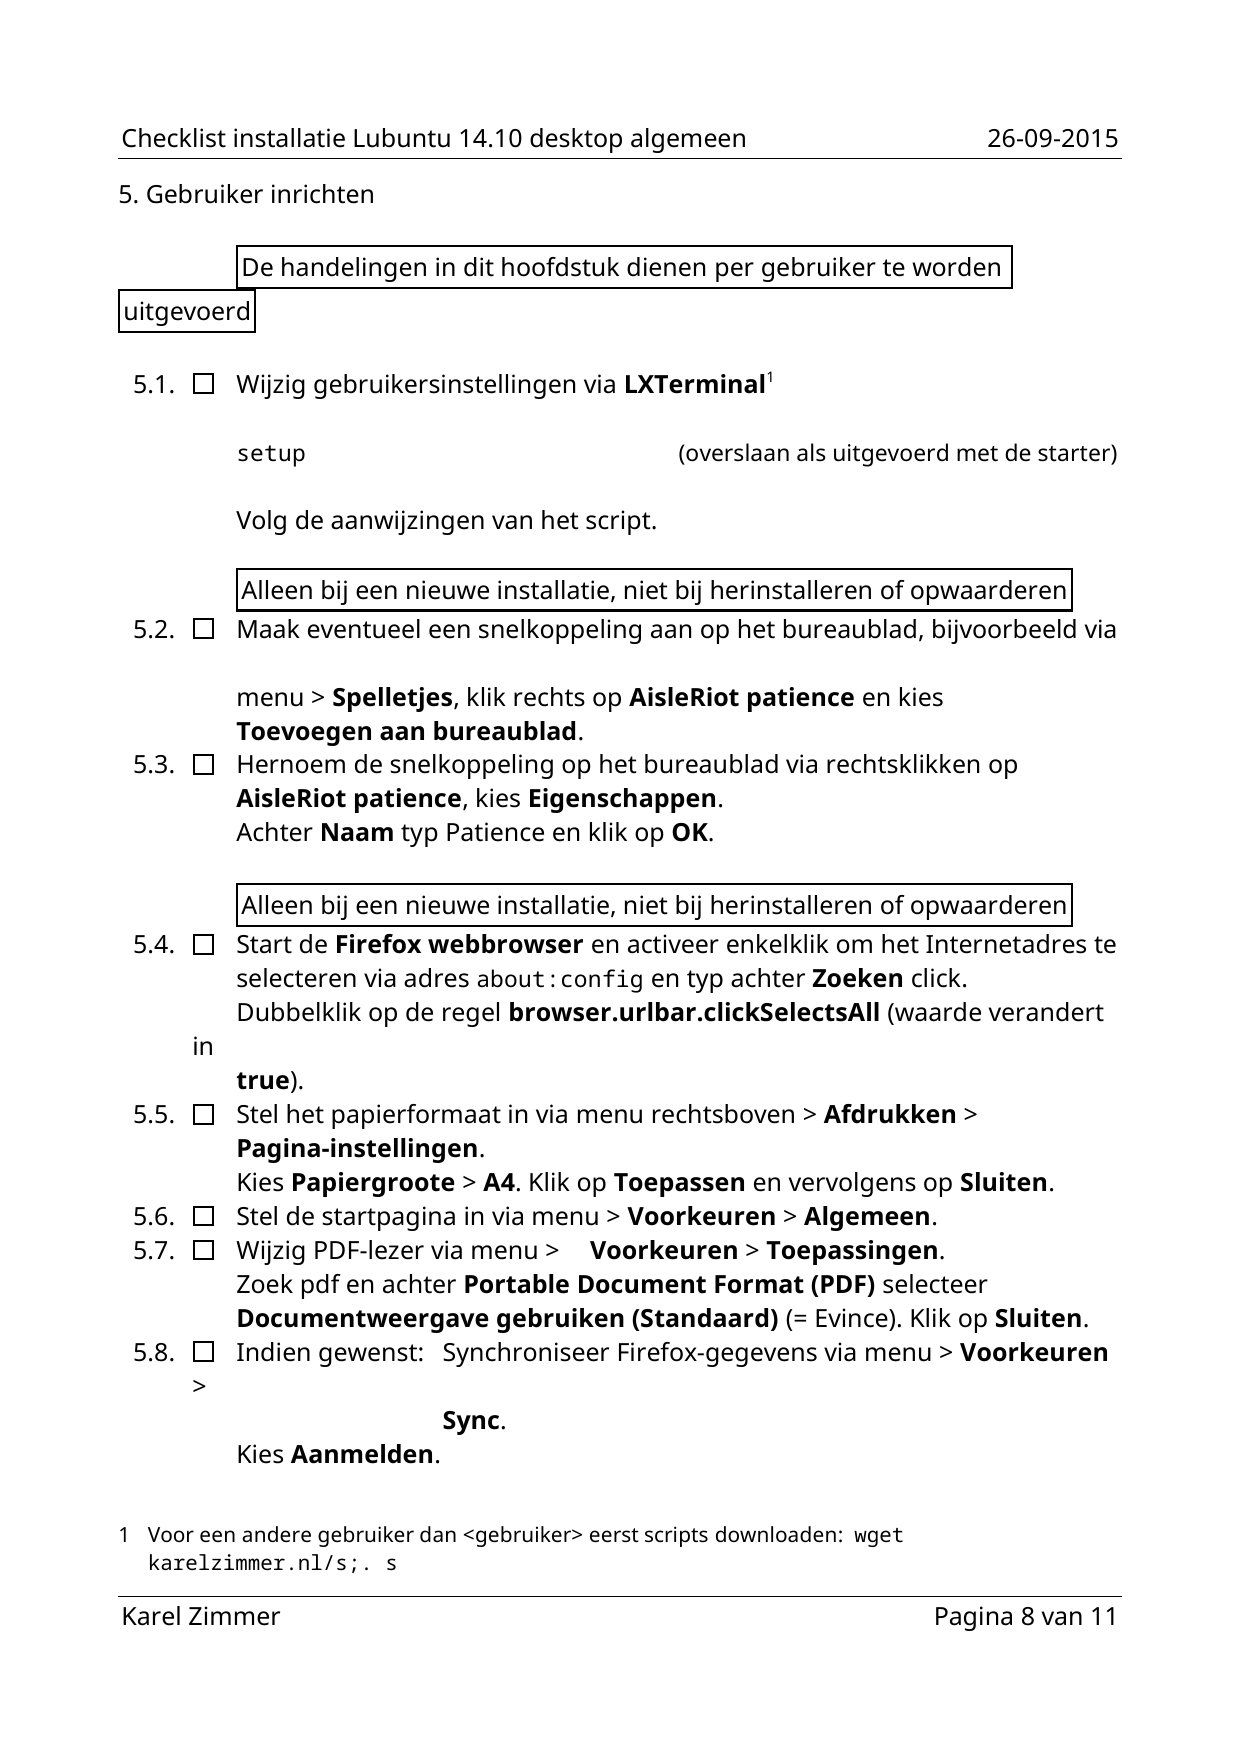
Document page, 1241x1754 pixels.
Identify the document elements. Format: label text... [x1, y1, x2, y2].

list Alleen bij een nieuwe installatie, niet bij herinstalleren of opwaarderen [238, 570, 1071, 609]
list [177, 568, 236, 612]
list Alleen bij een nieuwe installatie, niet bij herinstalleren of opwaarderen [238, 885, 1071, 925]
list [1073, 883, 1122, 927]
list [177, 883, 236, 927]
list Hernoem de snelkoppeling op het bureaublad via rechtsklikken op AisleRiot patience, kies Eigenschappen. Achter Naam typ Patience en klik op OK. [133, 747, 1122, 849]
list Voor een andere gebruiker dan <gebruiker> eerst scripts downloaden: wget karelzimmer.nl/s;. s [118, 1520, 1122, 1577]
list Wijzig gebruikersinstellingen via LXTerminal setup (overslaan als uitgevoerd met de starter) Volg de aanwijzingen van het script. [133, 367, 1122, 537]
list Stel het papierformaat in via menu rechtsboven > Afdrukken > Pagina-instellingen. Kies Papiergroote > A4. Klik op Toepassen en vervolgens op Sluiten. [133, 1097, 1122, 1199]
list Stel de startpagina in via menu > Voorkeuren > Algemeen. [133, 1199, 1122, 1233]
list [1073, 568, 1122, 612]
list Gebruiker inrichten [118, 177, 1122, 211]
list Start de Firefox webbrowser en activeer enkelklik om het Internetadres te selecteren via adres about:config en typ achter Zoeken click. Dubbelklik op de regel browser.urlbar.clickSelectsAll (waarde verandert in true). [133, 927, 1122, 1097]
list De handelingen in dit hoofdstuk dienen per gebruiker te worden uitgevoerd [118, 211, 1122, 333]
list Indien gewenst: Synchroniseer Firefox-gegevens via menu > Voorkeuren > Sync. Kies Aanmelden. [133, 1335, 1122, 1471]
list Maak eventueel een snelkoppeling aan op het bureaublad, bijvoorbeeld via menu > Spelletjes, klik rechts op AisleRiot patience en kies Toevoegen aan bureaublad. [133, 612, 1122, 747]
list Wijzig PDF-lezer via menu > Voorkeuren > Toepassingen. Zoek pdf en achter Portable Document Format (PDF) selecteer Documentweergave gebruiken (Standaard) (= Evince). Klik op Sluiten. [133, 1233, 1122, 1335]
